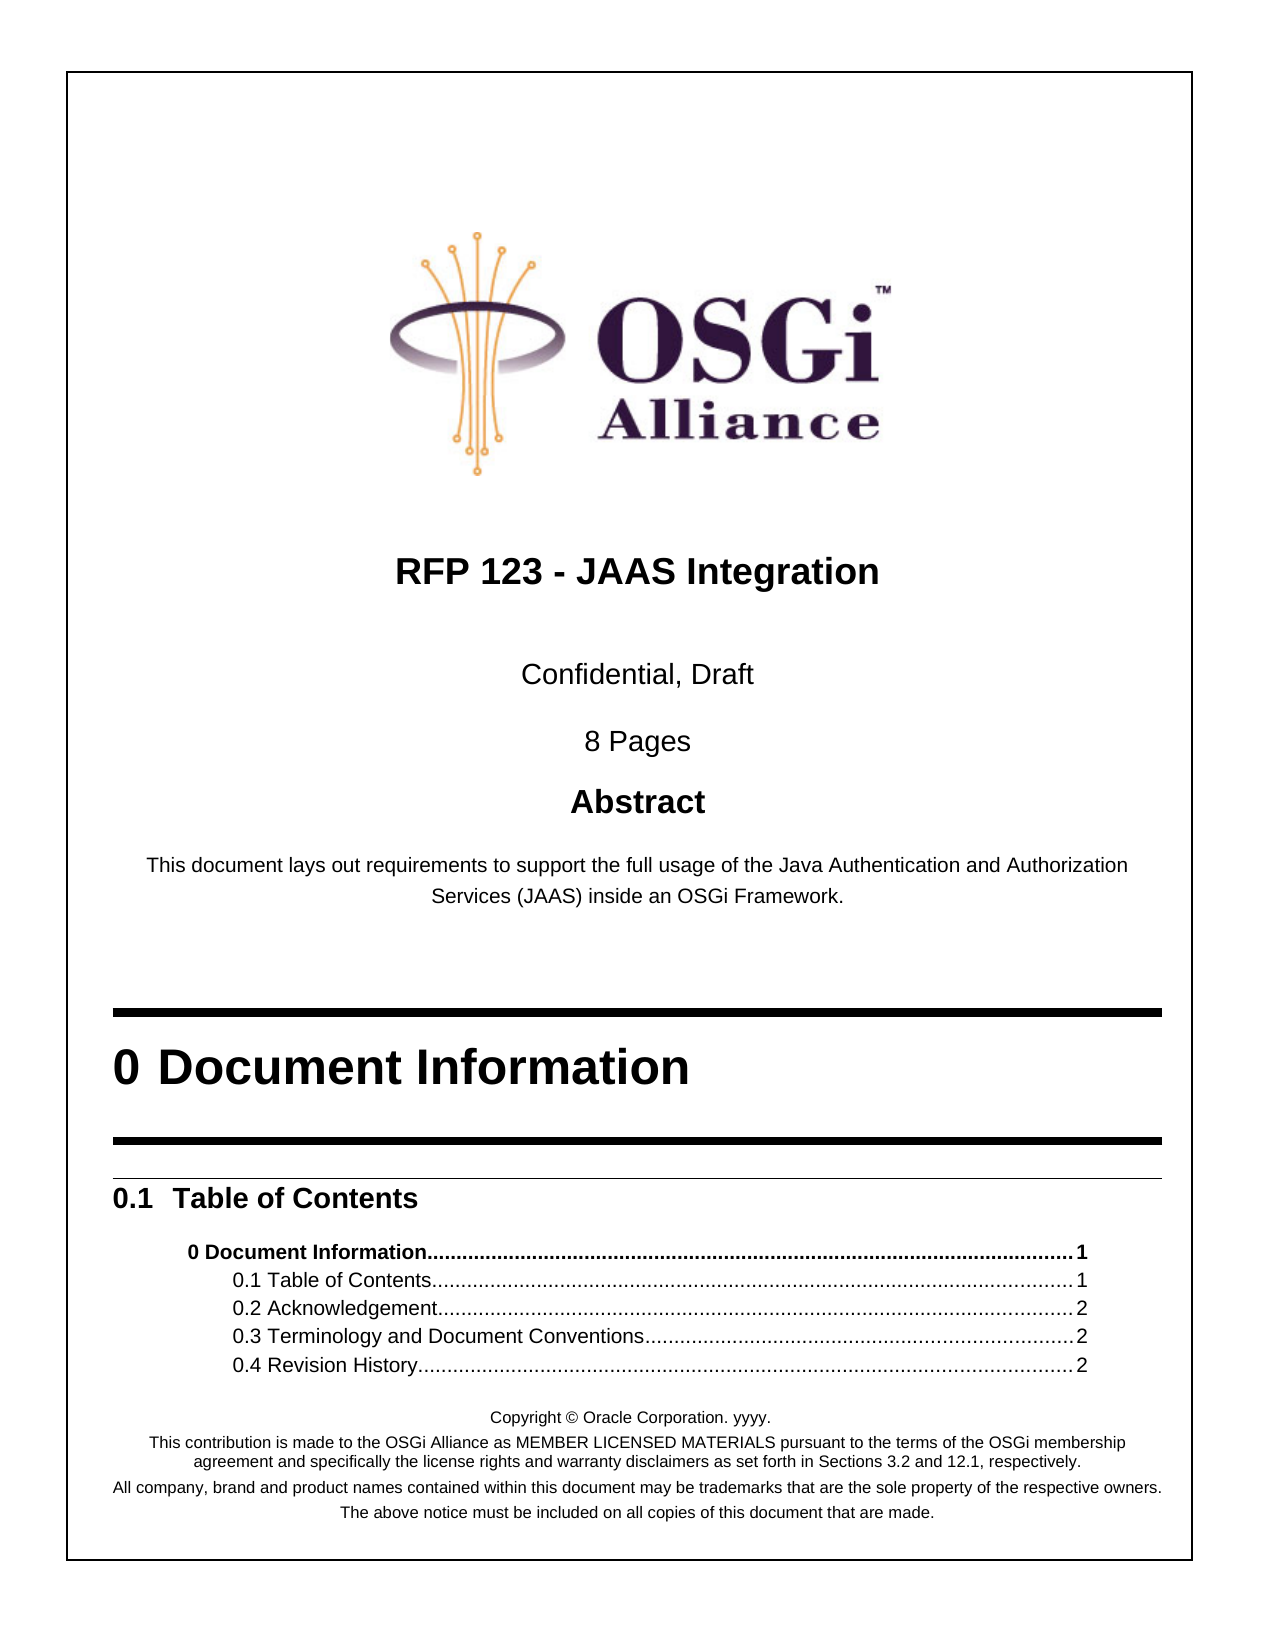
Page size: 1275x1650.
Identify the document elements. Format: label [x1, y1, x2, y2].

picture [389, 232, 892, 476]
